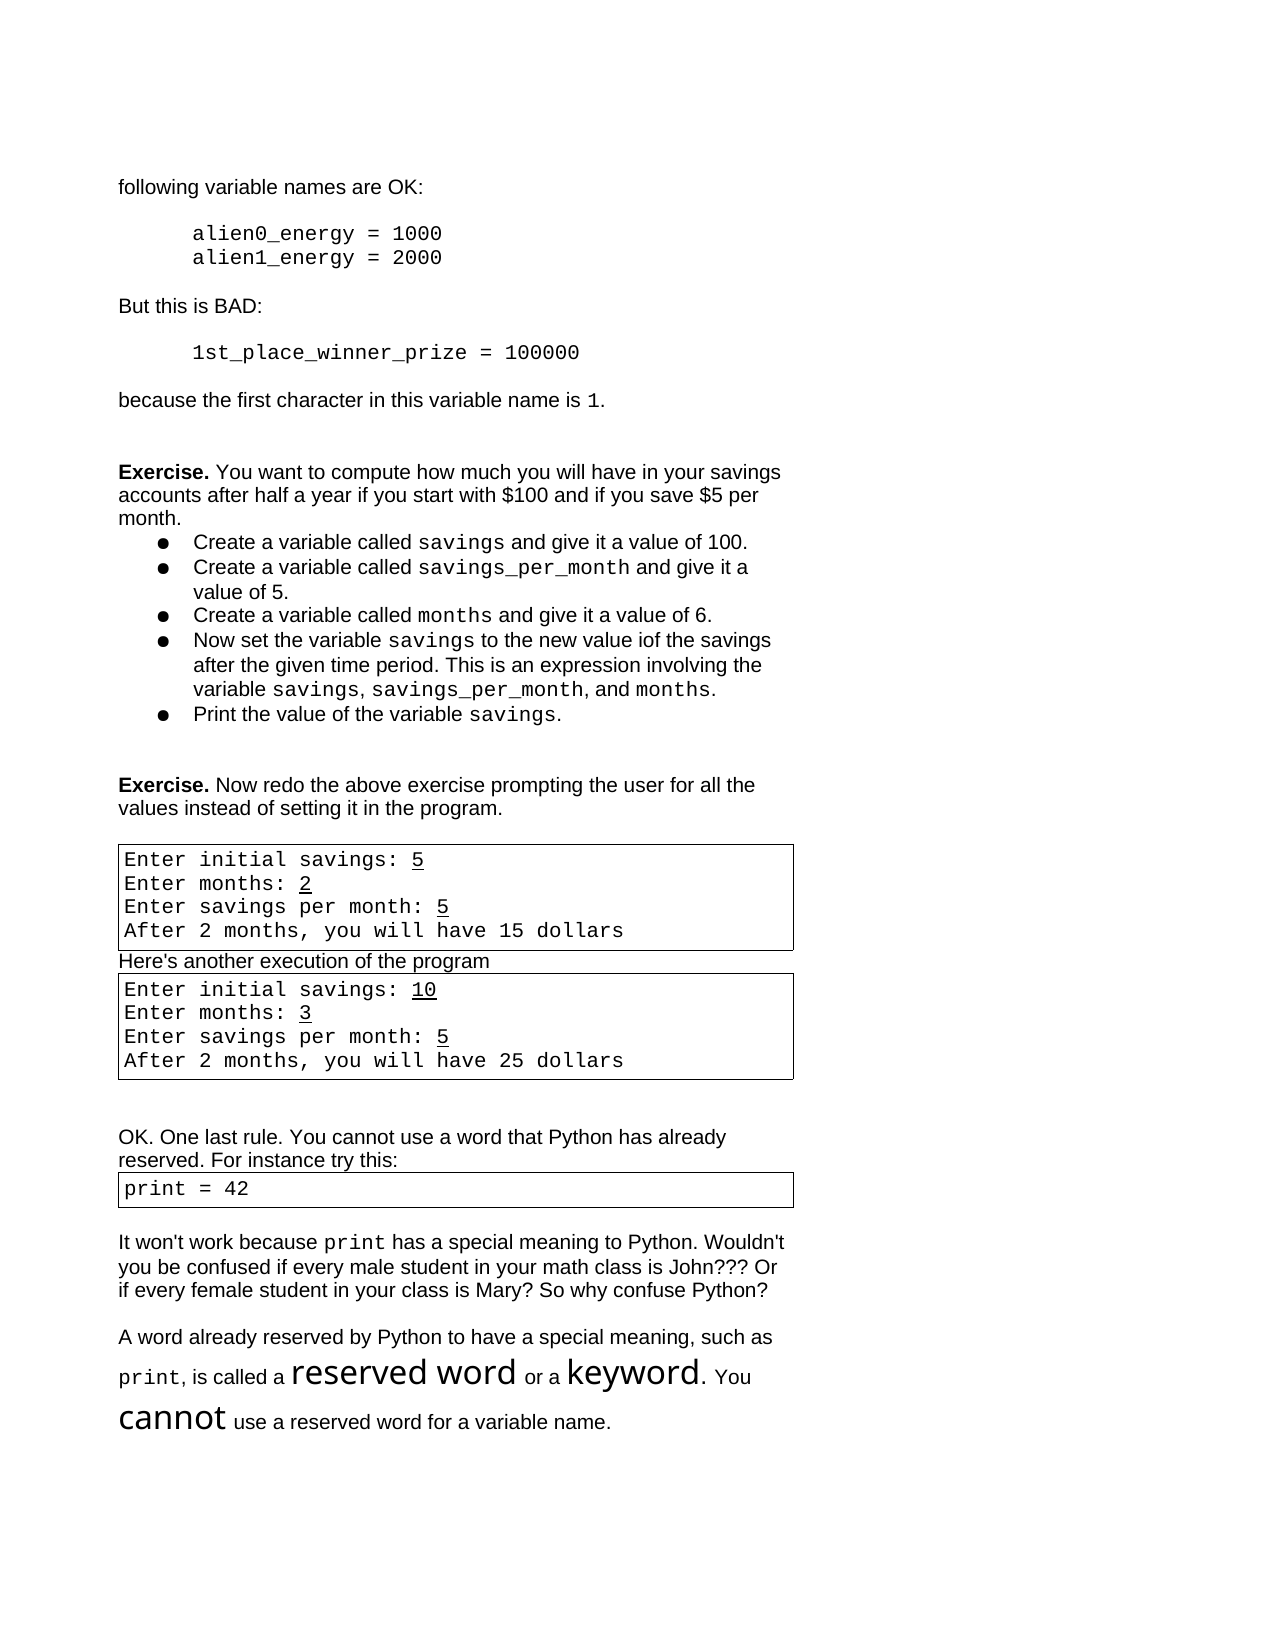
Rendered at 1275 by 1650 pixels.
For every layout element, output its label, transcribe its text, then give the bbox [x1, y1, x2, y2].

text 1st_place_winner_prize = 100000 [118, 341, 793, 366]
text alien0_energy = 1000 [118, 222, 793, 247]
text Exercise. You want to compute how much you will have in your savings accounts after half a year if you start with $100 and if you save $5 per month. [118, 461, 793, 530]
list Create a variable called months and give it a value of 6. [156, 604, 793, 629]
list Print the value of the variable savings. [156, 702, 793, 727]
text because the first character in this variable name is 1. [118, 389, 793, 414]
text A word already reserved by Python to have a special meaning, such as print, is called a reserved word or a keyword. You cannot use a reserved word for a variable name. [118, 1325, 793, 1439]
text But this is BAD: [118, 294, 793, 317]
text OK. One last rule. You cannot use a word that Python has already reserved. For instance try this: [118, 1126, 793, 1172]
list Create a variable called savings_per_month and give it a value of 5. [156, 555, 793, 604]
list Now set the variable savings to the new value iof the savings after the given time period. This is an expression involving the variable savings, savings_per_month, and months. [156, 629, 793, 702]
text Exercise. Now redo the above exercise prompting the user for all the values instead of setting it in the program. [118, 774, 793, 820]
text It won't work because print has a special meaning to Python. Wouldn't you be confused if every male student in your math class is John??? Or if every female student in your class is Mary? So why confuse Python? [118, 1231, 793, 1302]
table_header Enter initial savings: 10 Enter months: 3 Enter savings per month: 5 After 2 months, you will have 25 dollars [119, 974, 793, 1079]
text alien1_energy = 2000 [118, 247, 793, 271]
text following variable names are OK: [118, 175, 793, 198]
list Create a variable called savings and give it a value of 100. [156, 530, 793, 555]
table_header Enter initial savings: 5 Enter months: 2 Enter savings per month: 5 After 2 months, you will have 15 dollars [119, 845, 793, 949]
table_header print = 42 [119, 1173, 793, 1207]
text Here's another execution of the program [118, 951, 793, 973]
